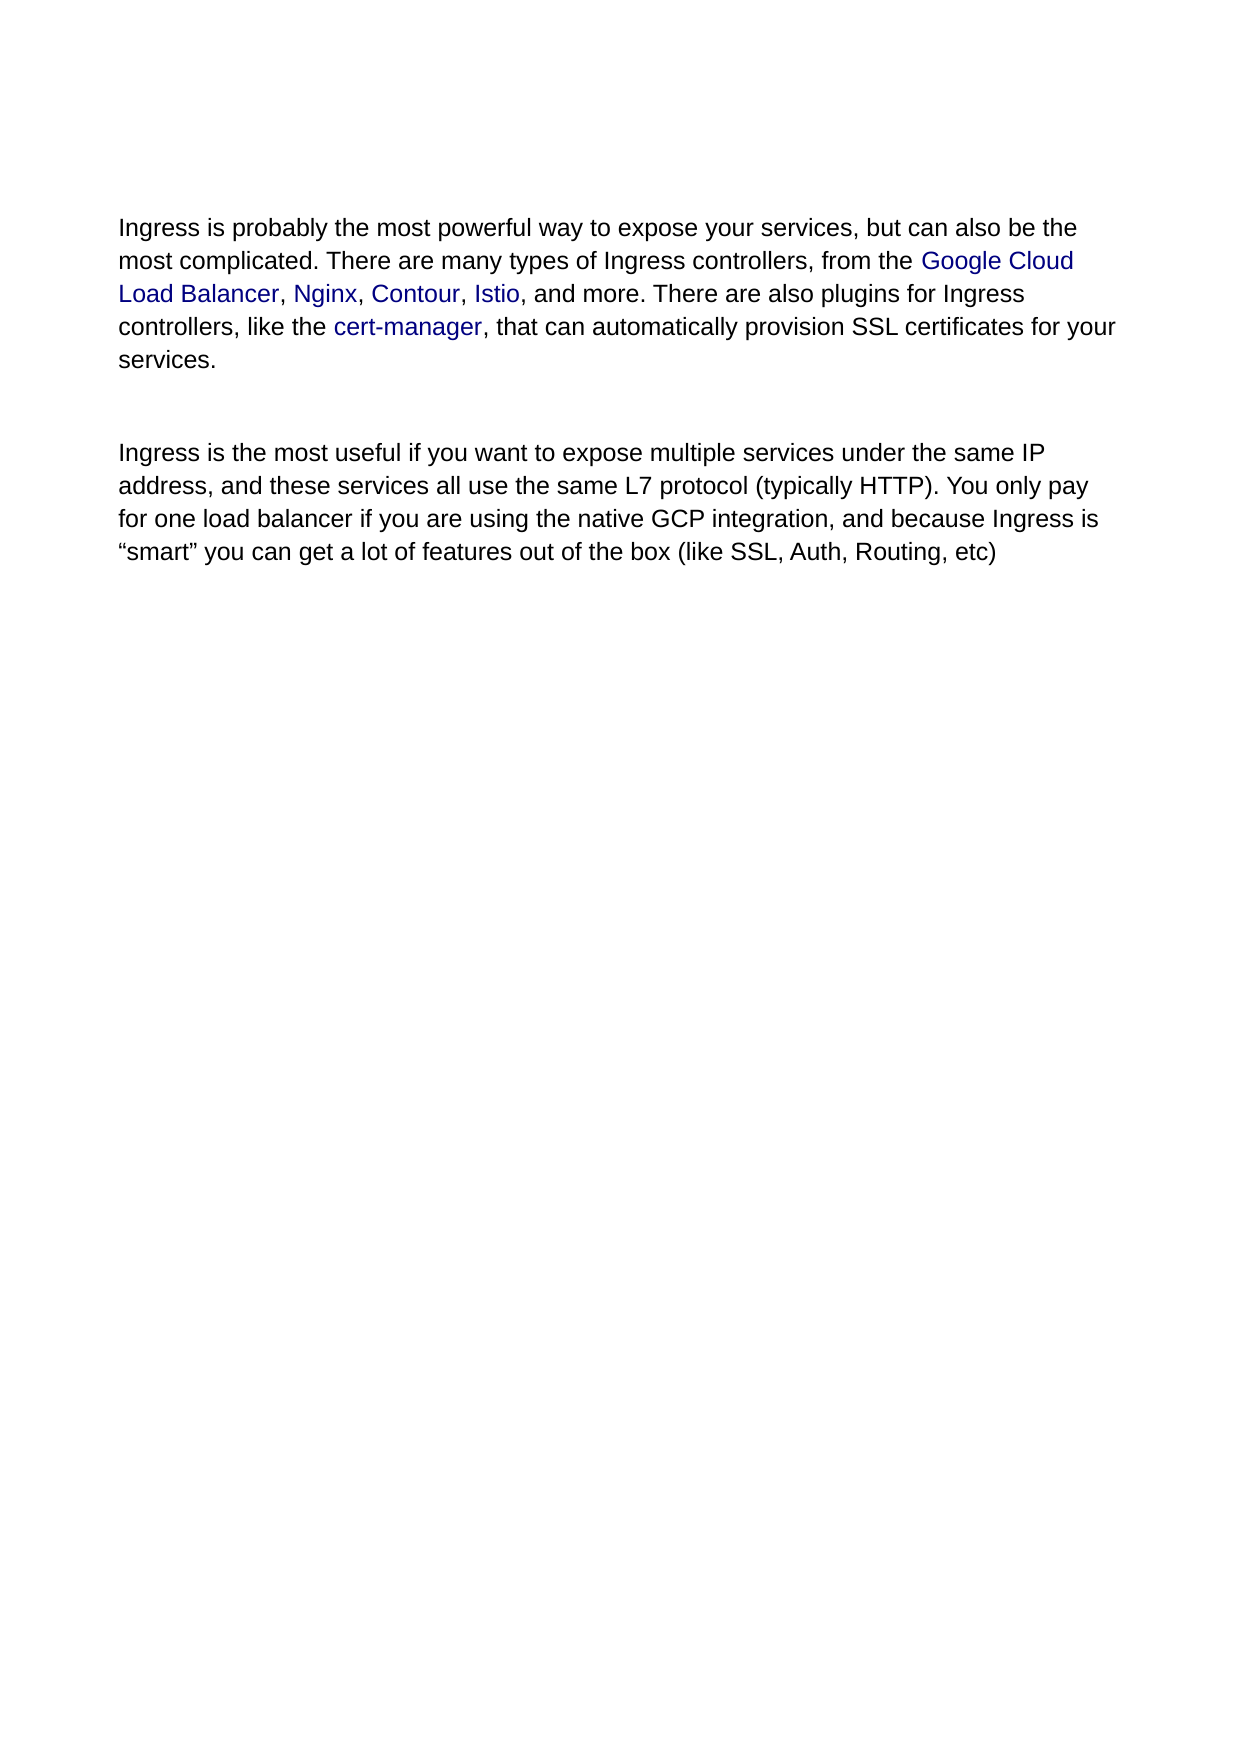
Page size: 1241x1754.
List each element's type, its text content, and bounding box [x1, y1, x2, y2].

text Ingress is probably the most powerful way to expose your services, but can also be the most complicated. There are many types of Ingress controllers, from the Google Cloud Load Balancer, Nginx, Contour, Istio, and more. There are also plugins for Ingress controllers, like the cert-manager, that can automatically provision SSL certificates for your services. [118, 213, 1122, 374]
text Ingress is the most useful if you want to expose multiple services under the same IP address, and these services all use the same L7 protocol (typically HTTP). You only pay for one load balancer if you are using the native GCP integration, and because Ingress is “smart” you can get a lot of features out of the box (like SSL, Auth, Routing, etc) [118, 438, 1122, 566]
